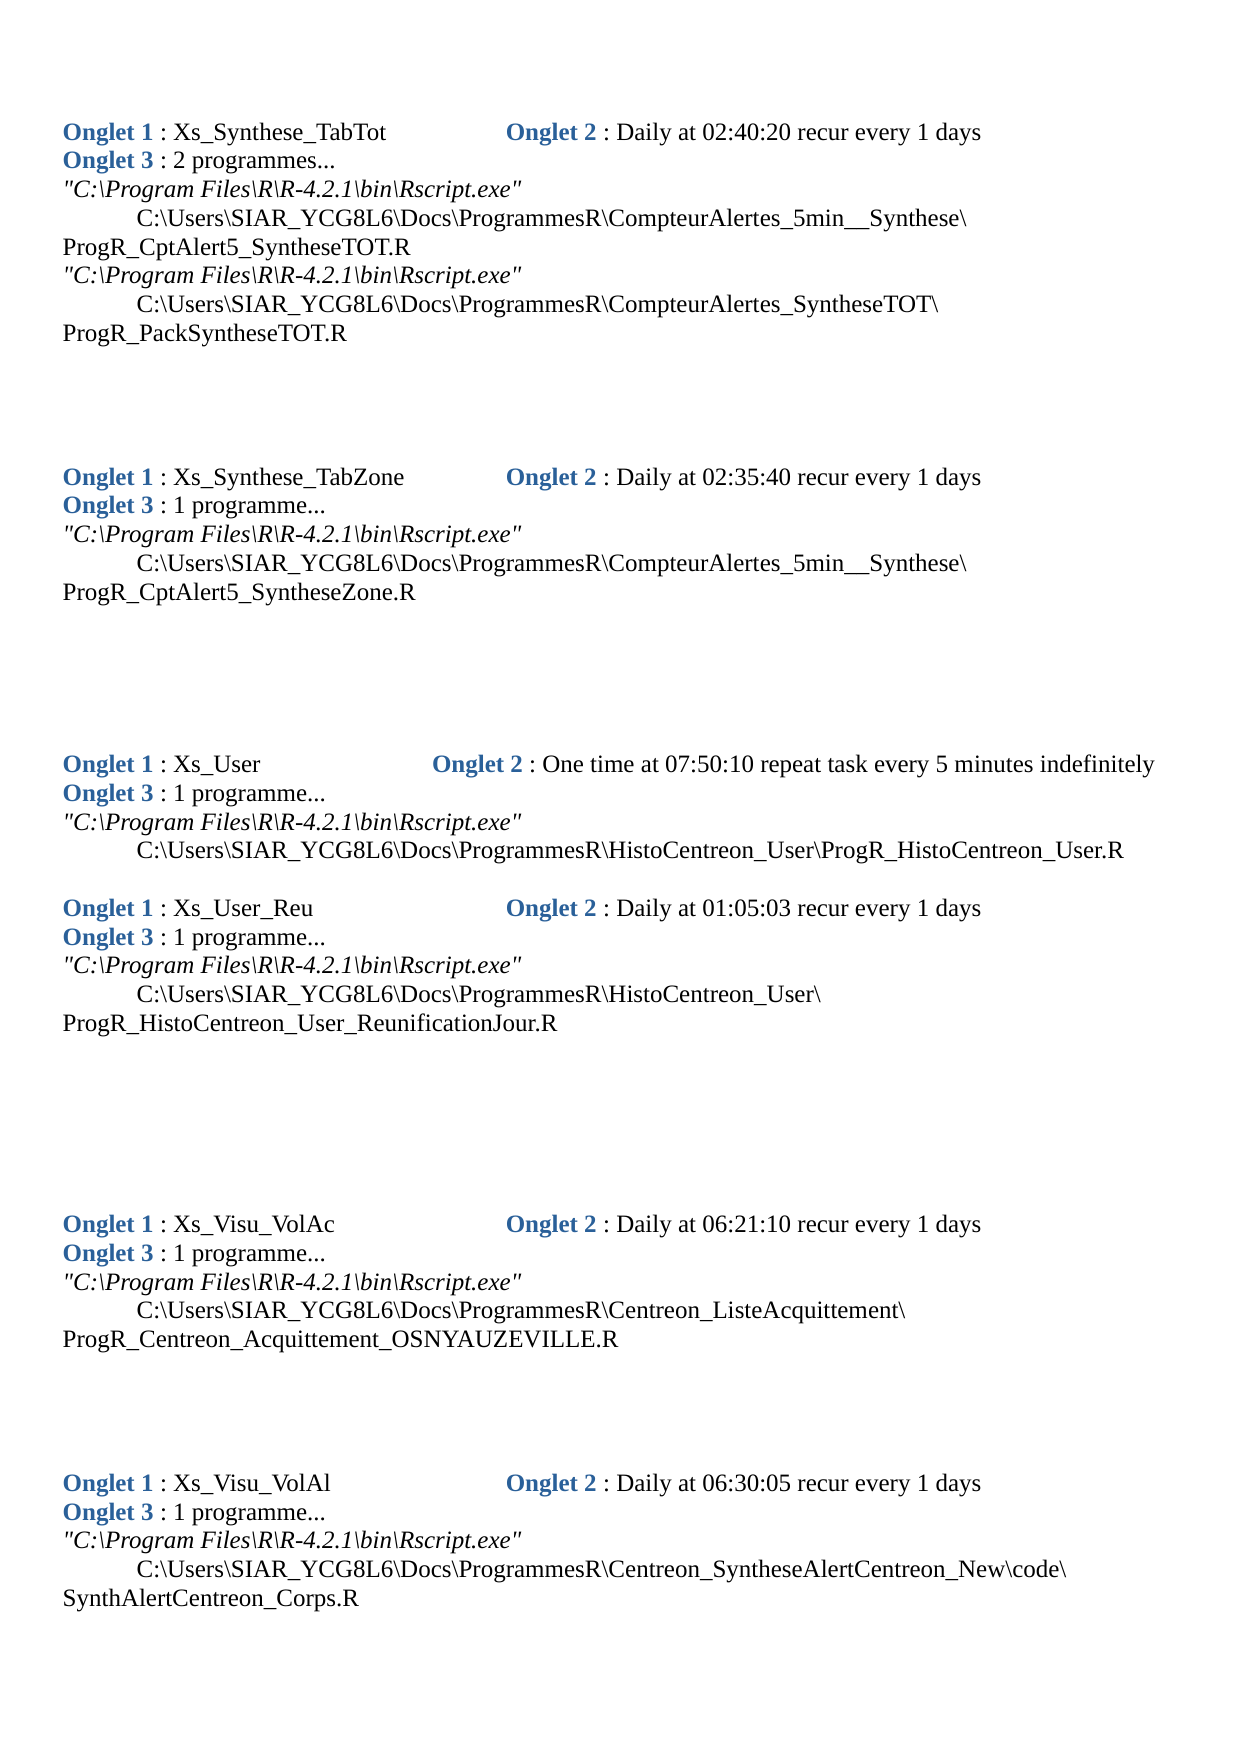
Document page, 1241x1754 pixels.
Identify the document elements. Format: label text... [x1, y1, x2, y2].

text C:\Users\SIAR_YCG8L6\Docs\ProgrammesR\CompteurAlertes_5min__Synthese\ProgR_CptAlert5_SyntheseZone.R [62, 548, 1184, 605]
text C:\Users\SIAR_YCG8L6\Docs\ProgrammesR\CompteurAlertes_SyntheseTOT\ProgR_PackSyntheseTOT.R [62, 289, 1184, 347]
text Onglet 3 : 2 programmes... [62, 145, 1184, 174]
text "C:\Program Files\R\R-4.2.1\bin\Rscript.exe" [62, 519, 1184, 548]
text Onglet 1 : Xs_Visu_VolAl Onglet 2 : Daily at 06:30:05 recur every 1 days [62, 1468, 1184, 1497]
text Onglet 3 : 1 programme... [62, 1497, 1184, 1525]
text Onglet 1 : Xs_User_Reu Onglet 2 : Daily at 01:05:03 recur every 1 days [62, 893, 1184, 922]
text Onglet 1 : Xs_User Onglet 2 : One time at 07:50:10 repeat task every 5 minutes indefinitely [62, 749, 1184, 778]
text Onglet 3 : 1 programme... [62, 922, 1184, 950]
text Onglet 3 : 1 programme... [62, 490, 1184, 519]
text C:\Users\SIAR_YCG8L6\Docs\ProgrammesR\CompteurAlertes_5min__Synthese\ProgR_CptAlert5_SyntheseTOT.R [62, 203, 1184, 260]
text "C:\Program Files\R\R-4.2.1\bin\Rscript.exe" [62, 807, 1184, 835]
text "C:\Program Files\R\R-4.2.1\bin\Rscript.exe" [62, 950, 1184, 979]
text C:\Users\SIAR_YCG8L6\Docs\ProgrammesR\HistoCentreon_User\ProgR_HistoCentreon_User.R [62, 835, 1184, 864]
text "C:\Program Files\R\R-4.2.1\bin\Rscript.exe" [62, 1267, 1184, 1295]
text Onglet 1 : Xs_Synthese_TabTot Onglet 2 : Daily at 02:40:20 recur every 1 days [62, 117, 1184, 145]
text Onglet 3 : 1 programme... [62, 1238, 1184, 1267]
text C:\Users\SIAR_YCG8L6\Docs\ProgrammesR\Centreon_ListeAcquittement\ProgR_Centreon_Acquittement_OSNYAUZEVILLE.R [62, 1295, 1184, 1353]
text "C:\Program Files\R\R-4.2.1\bin\Rscript.exe" [62, 1525, 1184, 1554]
text Onglet 1 : Xs_Visu_VolAc Onglet 2 : Daily at 06:21:10 recur every 1 days [62, 1209, 1184, 1238]
text "C:\Program Files\R\R-4.2.1\bin\Rscript.exe" [62, 174, 1184, 203]
text "C:\Program Files\R\R-4.2.1\bin\Rscript.exe" [62, 260, 1184, 289]
text C:\Users\SIAR_YCG8L6\Docs\ProgrammesR\HistoCentreon_User\ProgR_HistoCentreon_User_ReunificationJour.R [62, 979, 1184, 1037]
text C:\Users\SIAR_YCG8L6\Docs\ProgrammesR\Centreon_SyntheseAlertCentreon_New\code\SynthAlertCentreon_Corps.R [62, 1554, 1184, 1612]
text Onglet 3 : 1 programme... [62, 778, 1184, 807]
text Onglet 1 : Xs_Synthese_TabZone Onglet 2 : Daily at 02:35:40 recur every 1 days [62, 462, 1184, 490]
